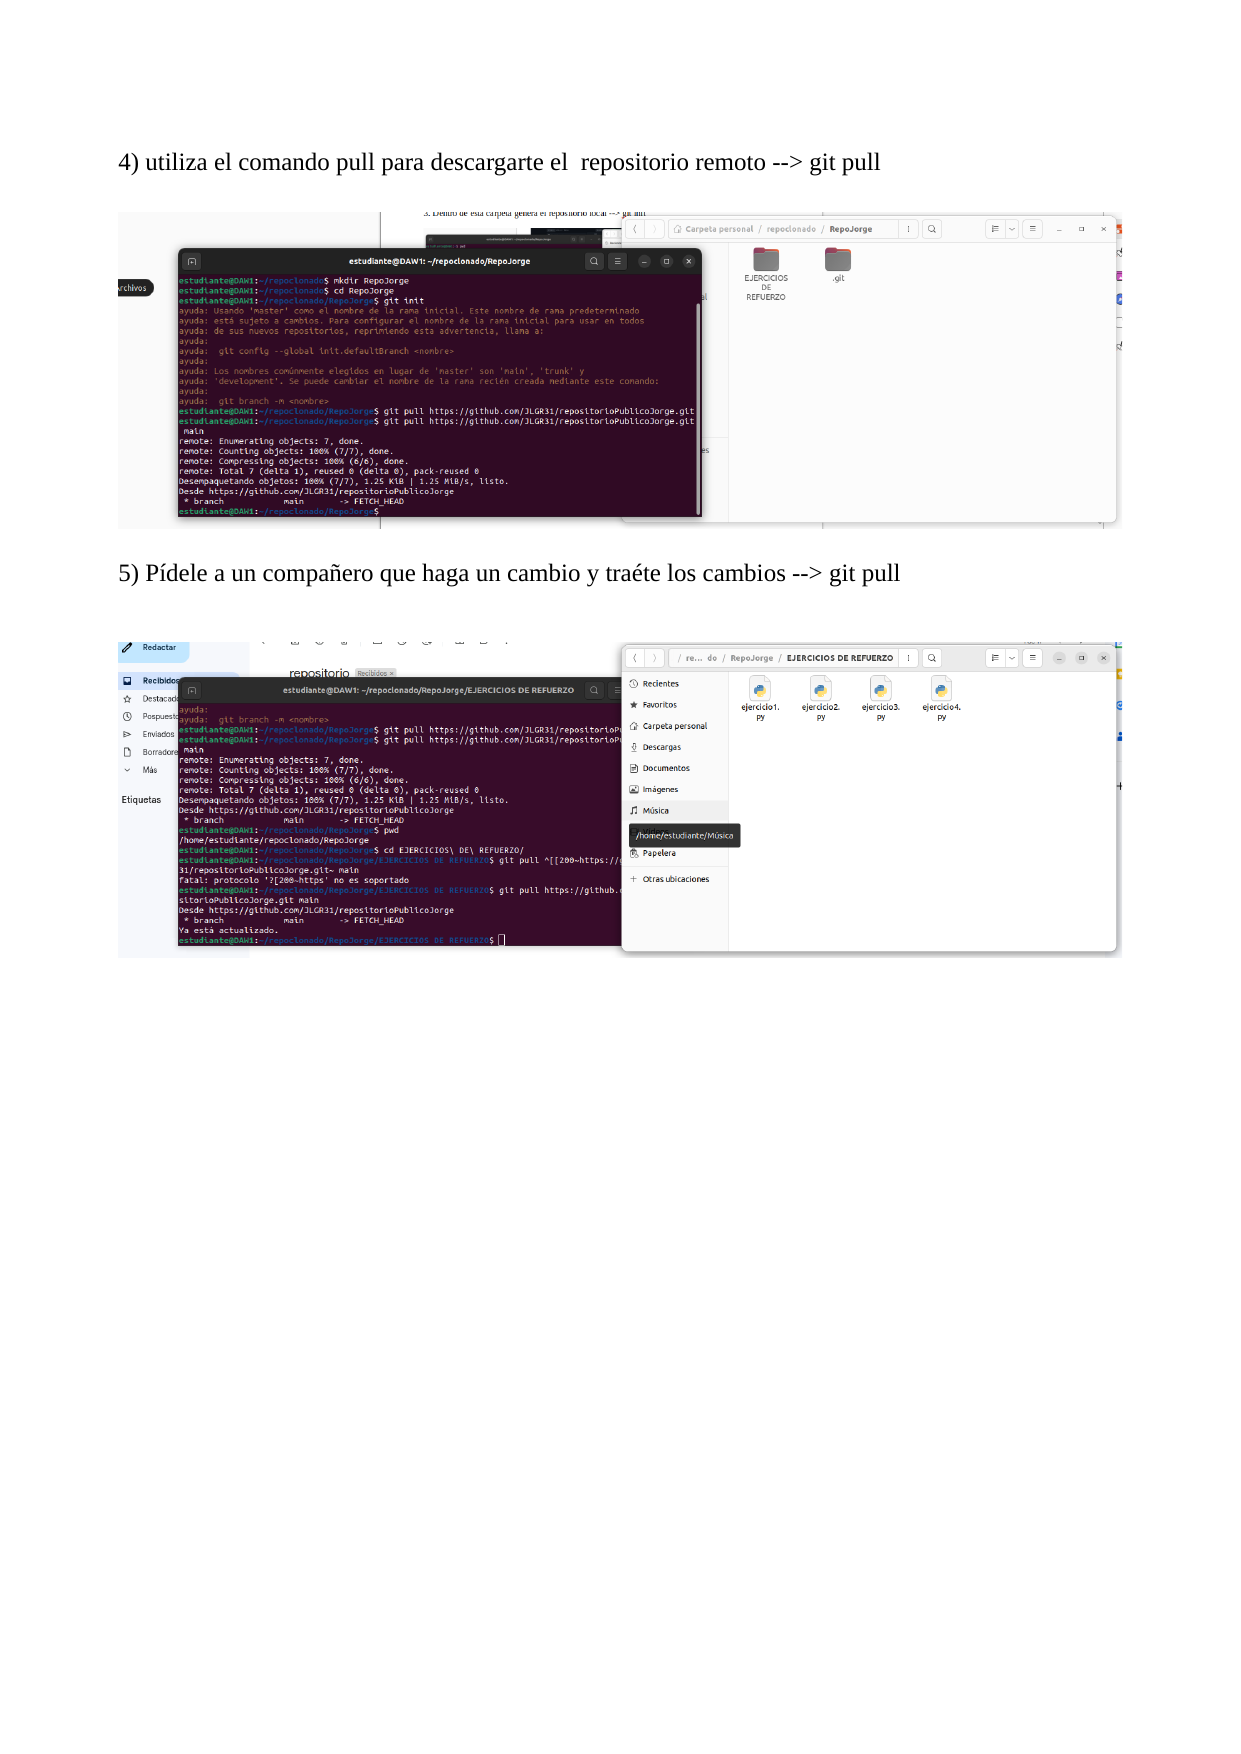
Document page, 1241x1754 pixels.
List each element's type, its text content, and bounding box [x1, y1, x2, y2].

text 4) utiliza el comando pull para descargarte el repositorio remoto --> git pull [118, 147, 1122, 176]
picture [118, 642, 1123, 958]
text 5) Pídele a un compañero que haga un cambio y traéte los cambios --> git pull [118, 558, 1122, 586]
picture [118, 212, 1123, 529]
